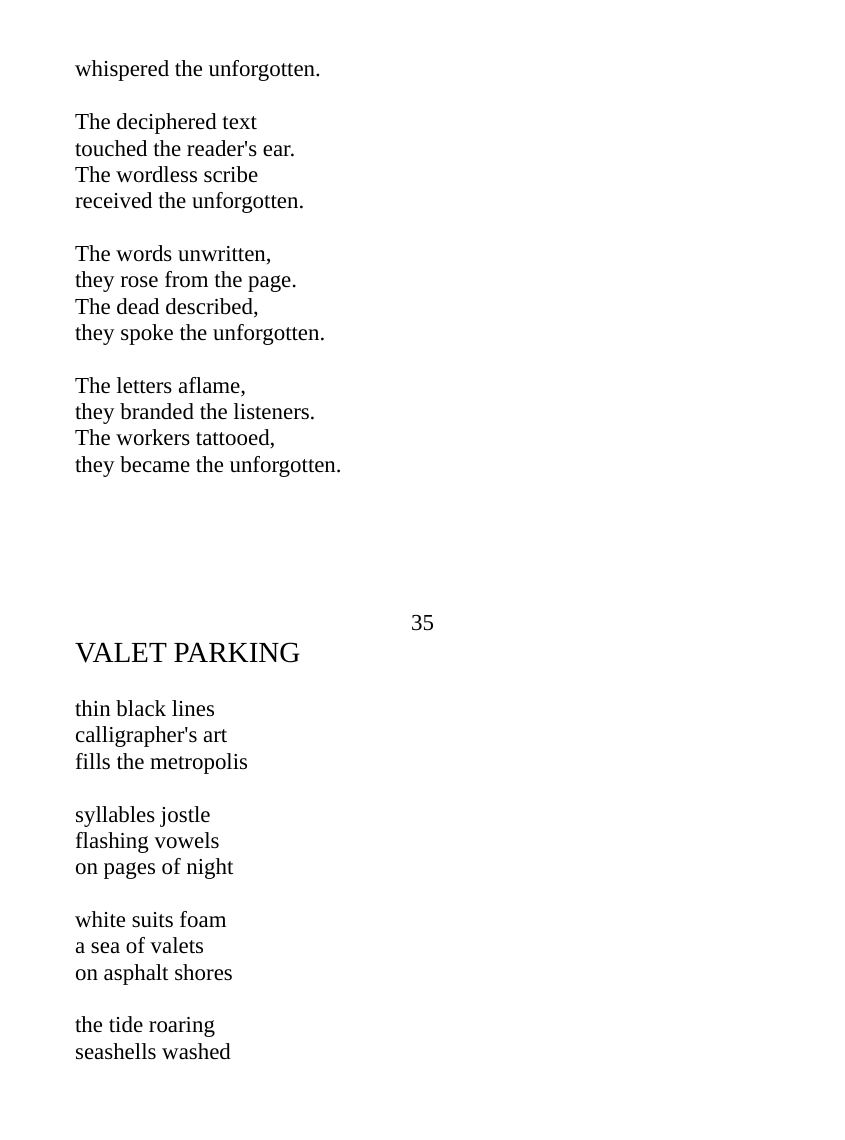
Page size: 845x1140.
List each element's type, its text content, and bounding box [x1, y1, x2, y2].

text syllables jostle [75, 801, 769, 827]
text The deciphered text [75, 108, 769, 134]
text a sea of valets [75, 932, 769, 959]
text calligrapher's art [75, 722, 769, 748]
text white suits foam [75, 906, 769, 932]
text The wordless scribe [75, 161, 769, 187]
text 35 [75, 609, 769, 635]
text fills the metropolis [75, 748, 769, 774]
text received the unforgotten. [75, 187, 769, 214]
text whispered the unforgotten. [75, 56, 769, 82]
text The workers tattooed, [75, 424, 769, 451]
text they rose from the page. [75, 266, 769, 293]
text on asphalt shores [75, 959, 769, 985]
text they branded the listeners. [75, 398, 769, 424]
text on pages of night [75, 853, 769, 880]
text seashells washed [75, 1038, 769, 1064]
text the tide roaring [75, 1011, 769, 1038]
text VALET PARKING [75, 635, 769, 669]
text The letters aflame, [75, 372, 769, 398]
text flashing vowels [75, 827, 769, 853]
text thin black lines [75, 695, 769, 722]
text touched the reader's ear. [75, 134, 769, 161]
text they became the unforgotten. [75, 451, 769, 477]
text The words unwritten, [75, 240, 769, 266]
text they spoke the unforgotten. [75, 319, 769, 345]
text The dead described, [75, 293, 769, 319]
